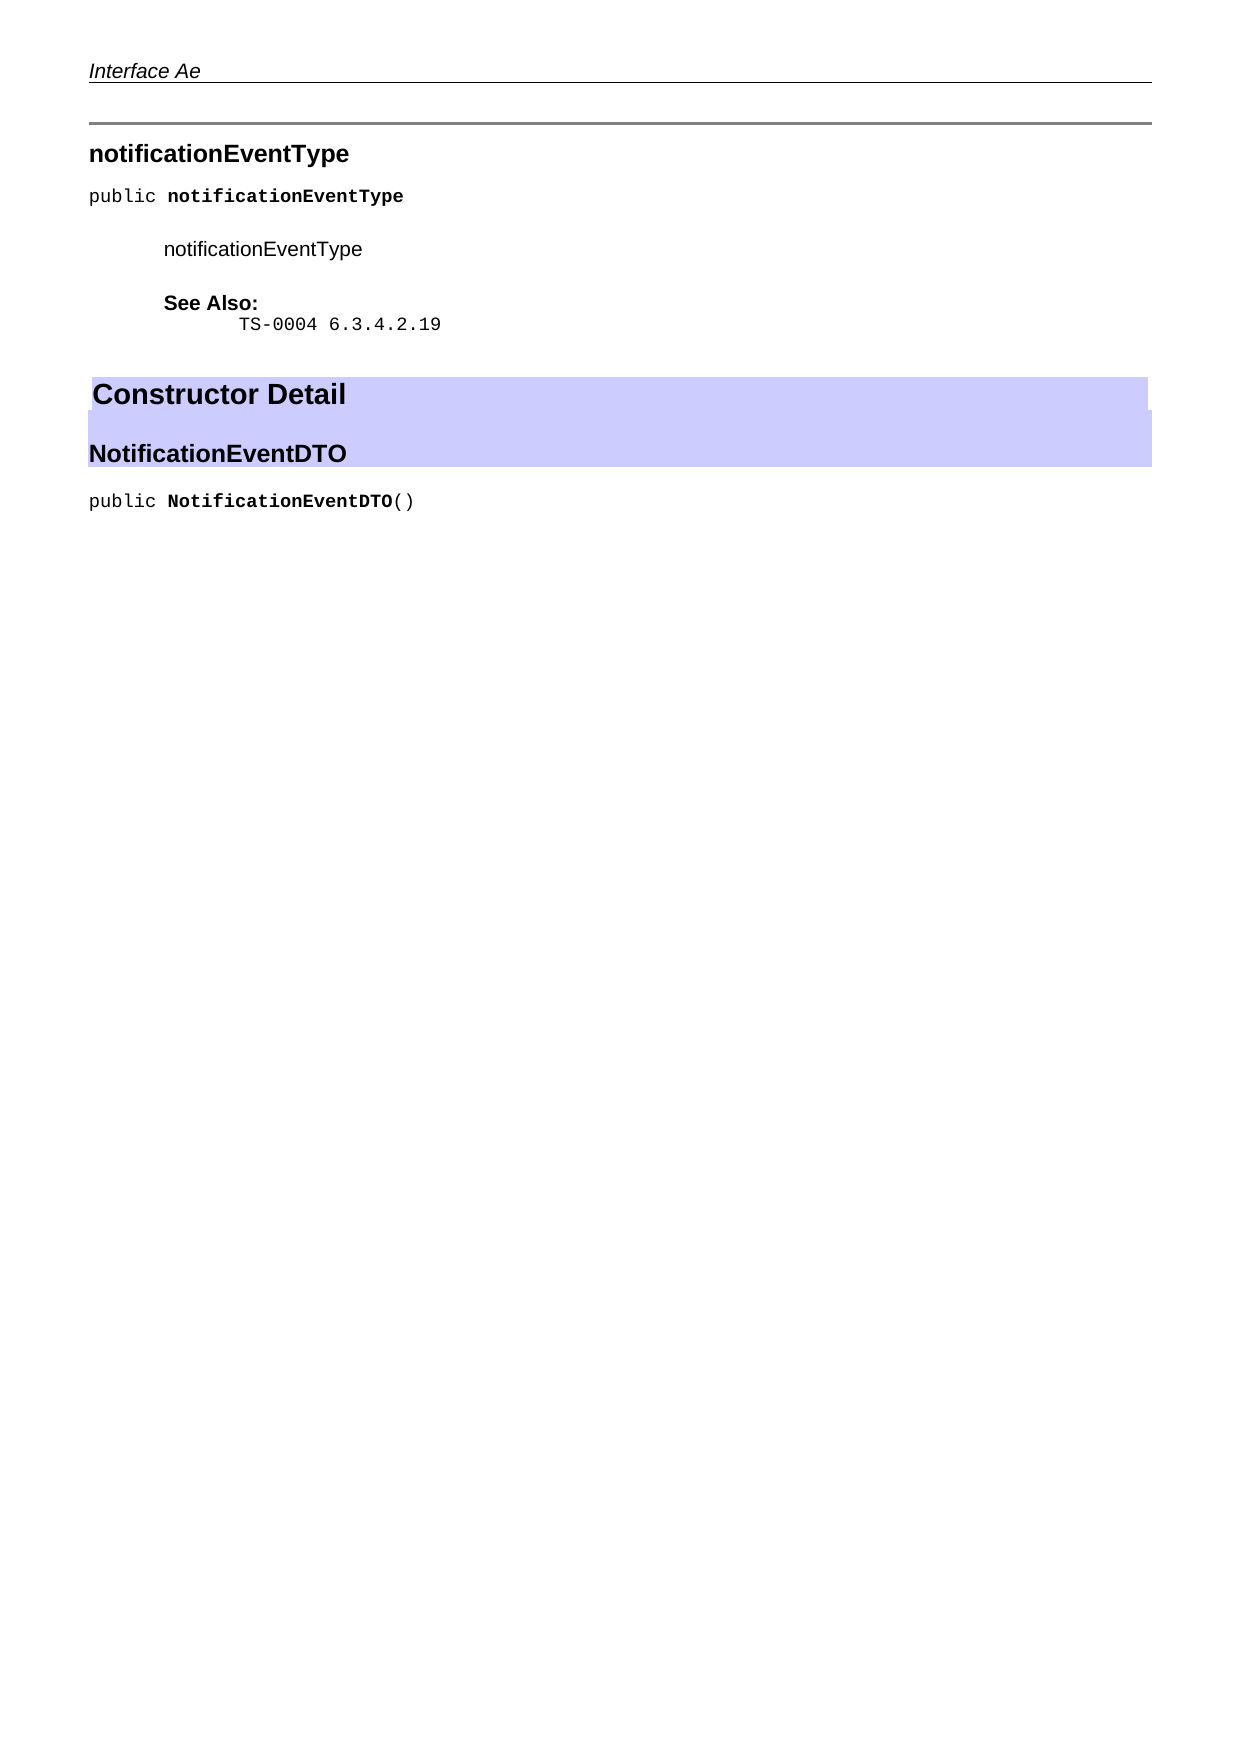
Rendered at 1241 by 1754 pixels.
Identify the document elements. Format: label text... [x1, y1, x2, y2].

text TS-0004 6.3.4.2.19 [238, 314, 1152, 336]
subtitle notificationEventType [88, 159, 311, 163]
text public NotificationEventDTO() [88, 492, 1152, 513]
text notificationEventType [163, 237, 1152, 261]
text See Also: [163, 290, 1152, 314]
subtitle Constructor Detail [92, 377, 1148, 410]
subtitle notificationEventType [325, 159, 1152, 163]
subtitle NotificationEventDTO [88, 439, 1152, 467]
text public notificationEventType [88, 187, 1152, 208]
